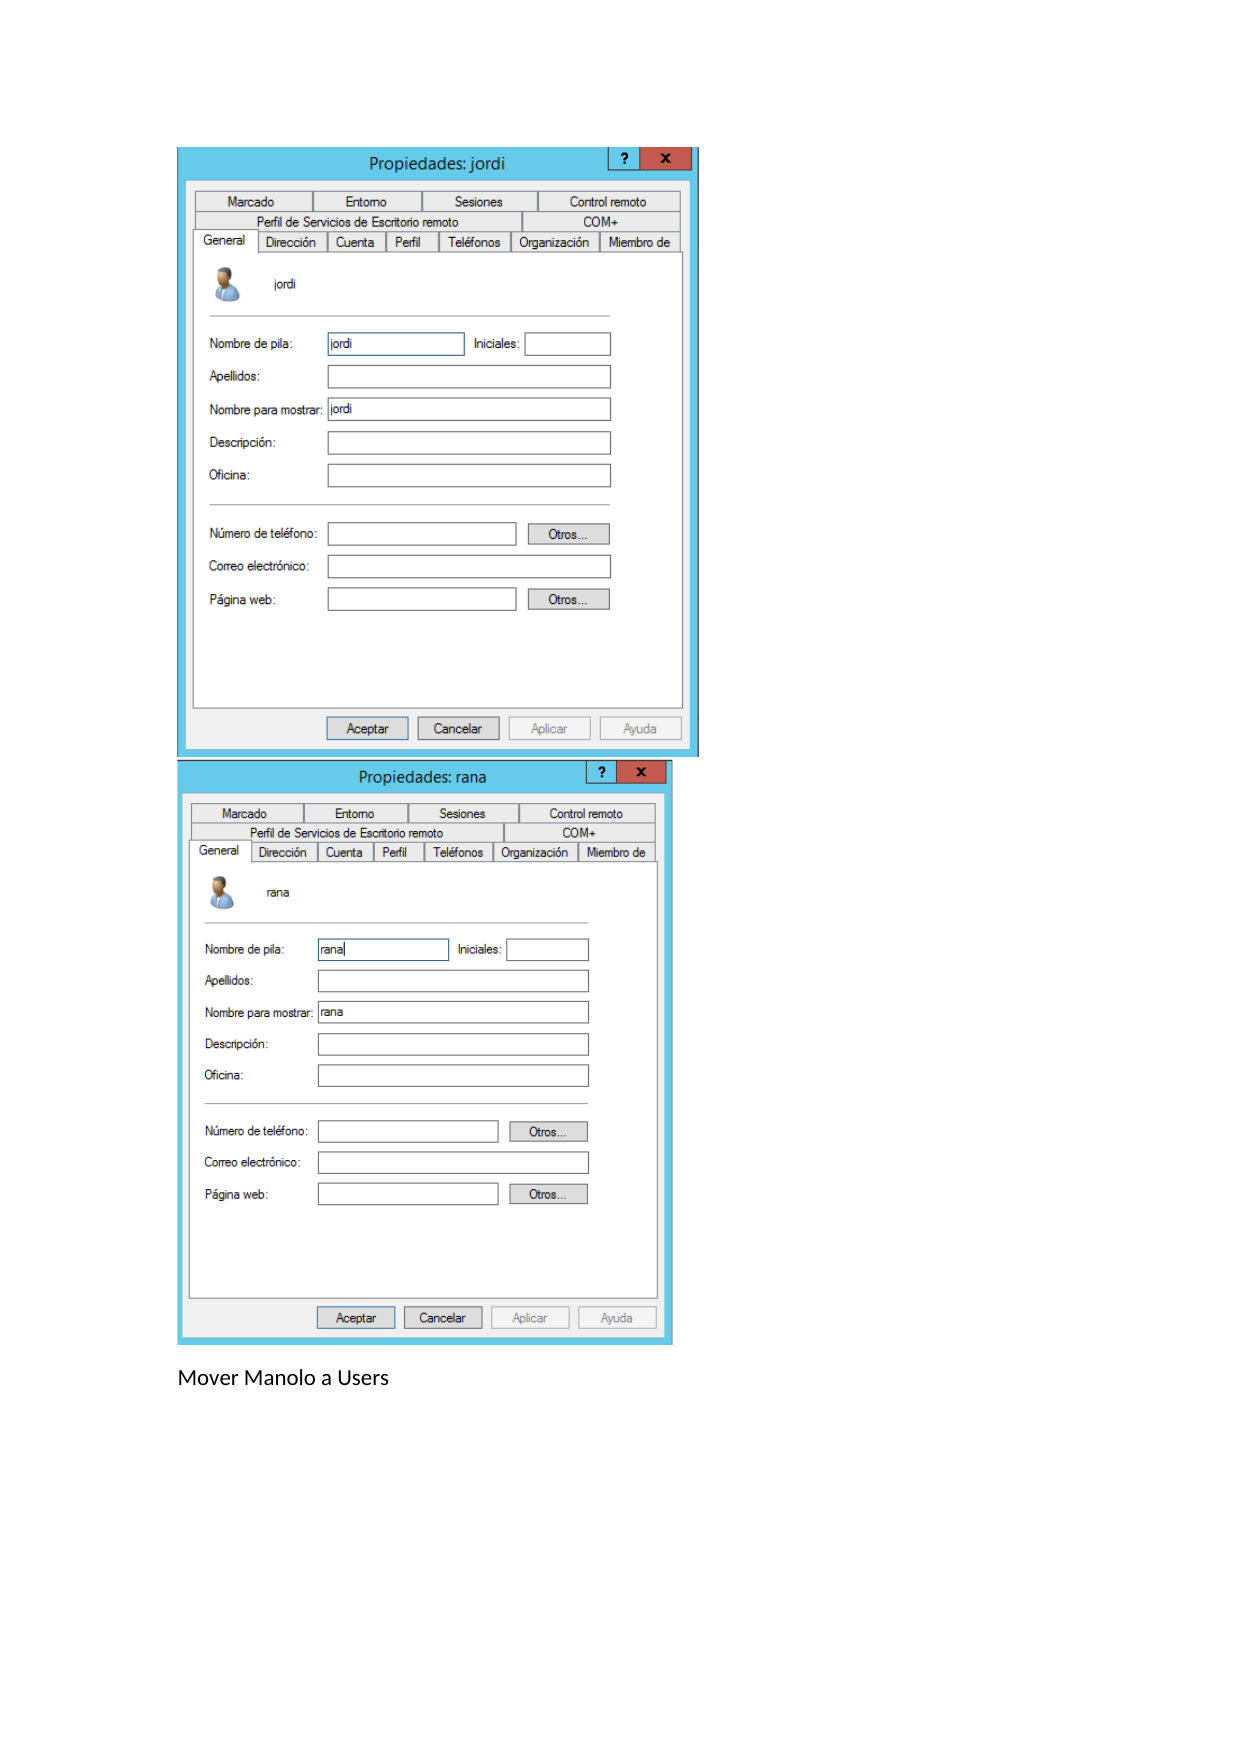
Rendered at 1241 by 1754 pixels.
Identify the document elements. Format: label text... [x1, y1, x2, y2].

picture [177, 147, 699, 757]
picture [177, 759, 673, 1345]
text Mover Manolo a Users [177, 1363, 1063, 1392]
